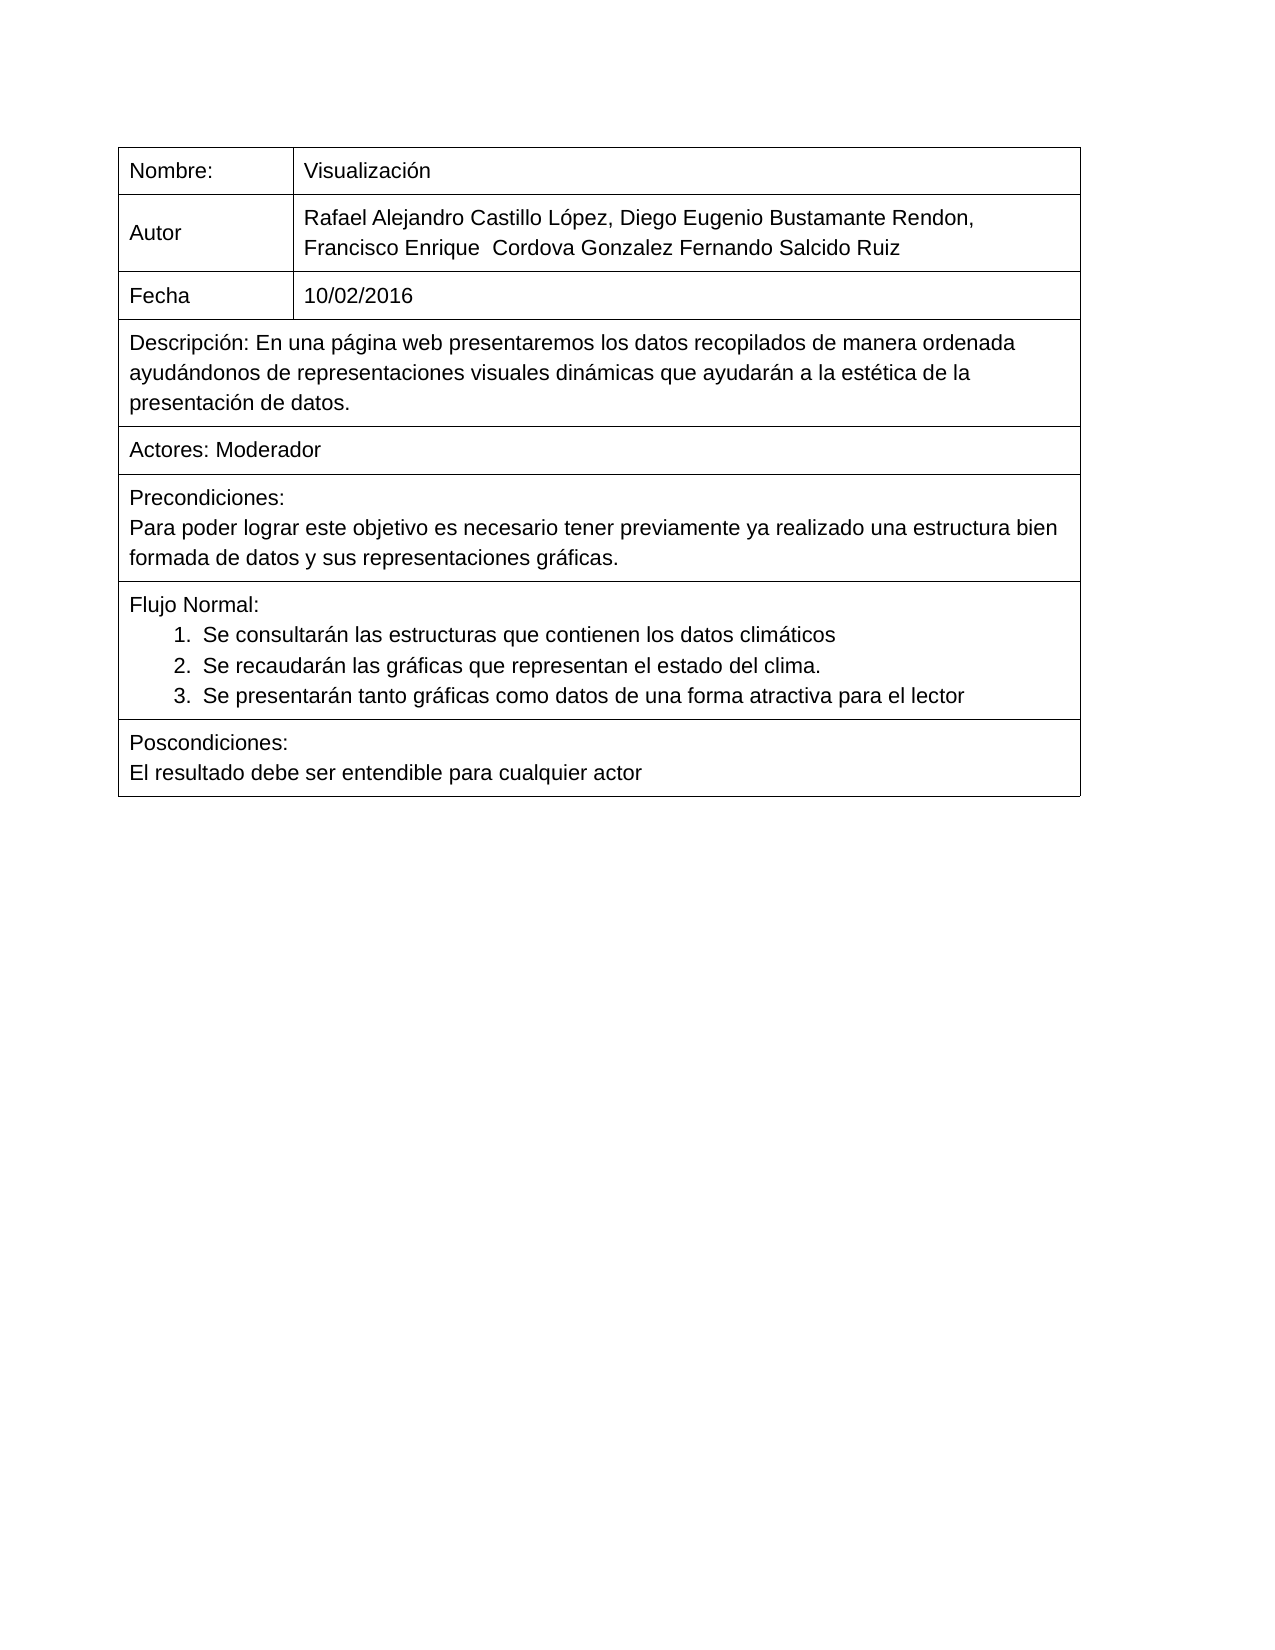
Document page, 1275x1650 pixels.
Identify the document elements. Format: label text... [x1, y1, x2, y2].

table_cell Precondiciones: Para poder lograr este objetivo es necesario tener previamente ya realizado una estructura bien formada de datos y sus representaciones gráficas. [119, 475, 1080, 581]
table_cell Poscondiciones: El resultado debe ser entendible para cualquier actor [119, 720, 1080, 796]
table_cell Rafael Alejandro Castillo López, Diego Eugenio Bustamante Rendon, Francisco Enrique Cordova Gonzalez Fernando Salcido Ruiz [294, 195, 1080, 271]
table_cell 10/02/2016 [294, 272, 1080, 319]
table_header Nombre: [119, 148, 293, 194]
table_cell Fecha [119, 272, 293, 319]
table_cell Flujo Normal: Se consultarán las estructuras que contienen los datos climáticos Se recaudarán las gráficas que representan el estado del clima. Se presentarán tanto gráficas como datos de una forma atractiva para el lector [119, 582, 1080, 719]
table_header Visualización [294, 148, 1080, 194]
table_cell Descripción: En una página web presentaremos los datos recopilados de manera ordenada ayudándonos de representaciones visuales dinámicas que ayudarán a la estética de la presentación de datos. [119, 320, 1080, 426]
table_cell Actores: Moderador [119, 427, 1080, 473]
table_cell Autor [119, 195, 293, 271]
